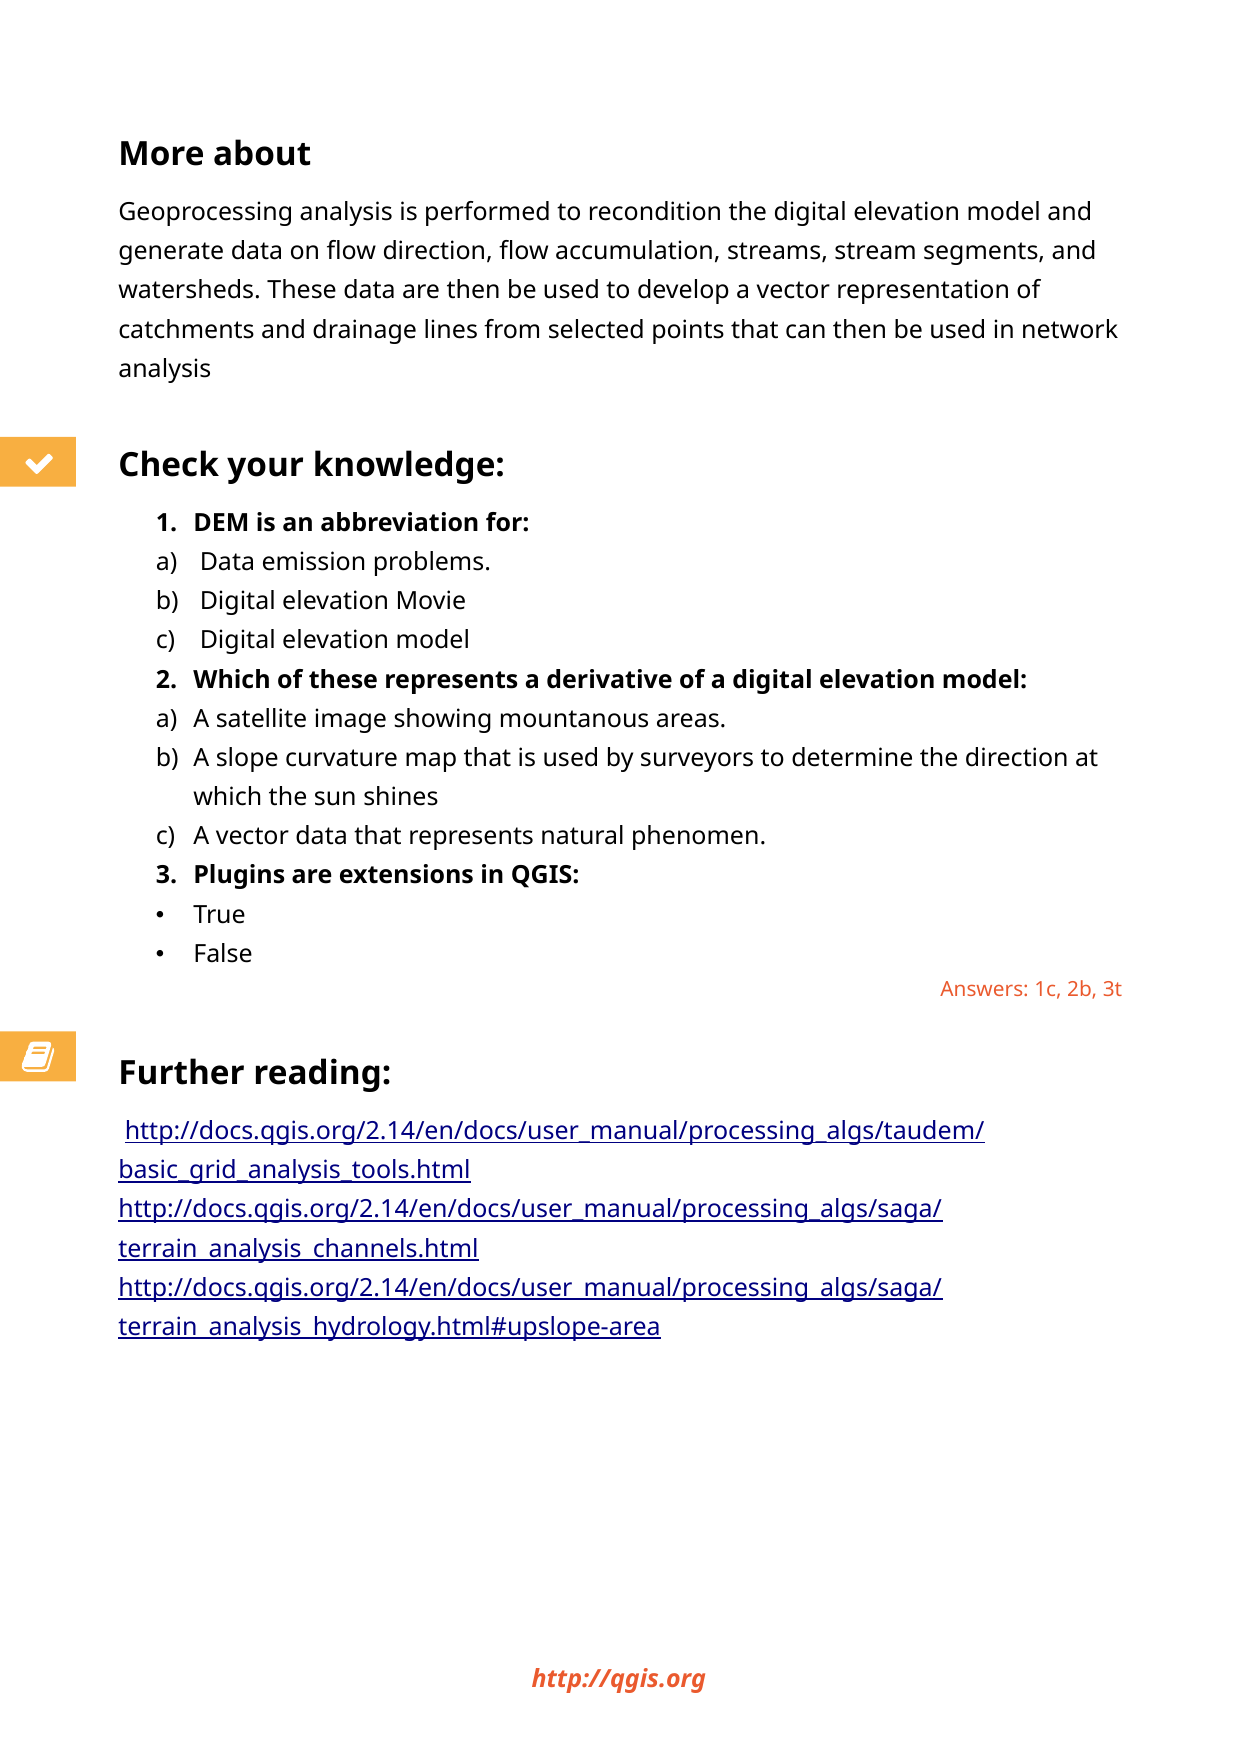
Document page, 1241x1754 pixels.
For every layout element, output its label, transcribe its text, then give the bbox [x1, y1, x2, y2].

list True [156, 896, 1122, 930]
list DEM is an abbreviation for: [156, 504, 1122, 539]
list A satellite image showing mountanous areas. [156, 700, 1122, 734]
list Which of these represents a derivative of a digital elevation model: [156, 661, 1122, 695]
list A vector data that represents natural phenomen. [156, 818, 1122, 852]
list Digital elevation Movie [156, 583, 1122, 617]
list Plugins are extensions in QGIS: [156, 857, 1122, 891]
text http://docs.qgis.org/2.14/en/docs/user_manual/processing_algs/saga/terrain_analysis_hydrology.html#upslope-area [118, 1269, 1122, 1343]
text Geoprocessing analysis is performed to recondition the digital elevation model and generate data on flow direction, flow accumulation, streams, stream segments, and watersheds. These data are then be used to develop a vector representation of catchments and drainage lines from selected points that can then be used in network analysis [118, 194, 1122, 384]
list Digital elevation model [156, 622, 1122, 656]
list False [156, 935, 1122, 969]
subtitle More about [118, 130, 1122, 175]
text http://docs.qgis.org/2.14/en/docs/user_manual/processing_algs/saga/terrain_analysis_channels.html [118, 1191, 1122, 1264]
list Data emission problems. [156, 544, 1122, 578]
text Answers: 1c, 2b, 3t [118, 974, 1122, 1003]
subtitle Check your knowledge: [118, 441, 1122, 486]
subtitle Further reading: [118, 1049, 1122, 1094]
text http://docs.qgis.org/2.14/en/docs/user_manual/processing_algs/taudem/basic_grid_analysis_tools.html [118, 1113, 1122, 1186]
list A slope curvature map that is used by surveyors to determine the direction at which the sun shines [156, 739, 1122, 813]
